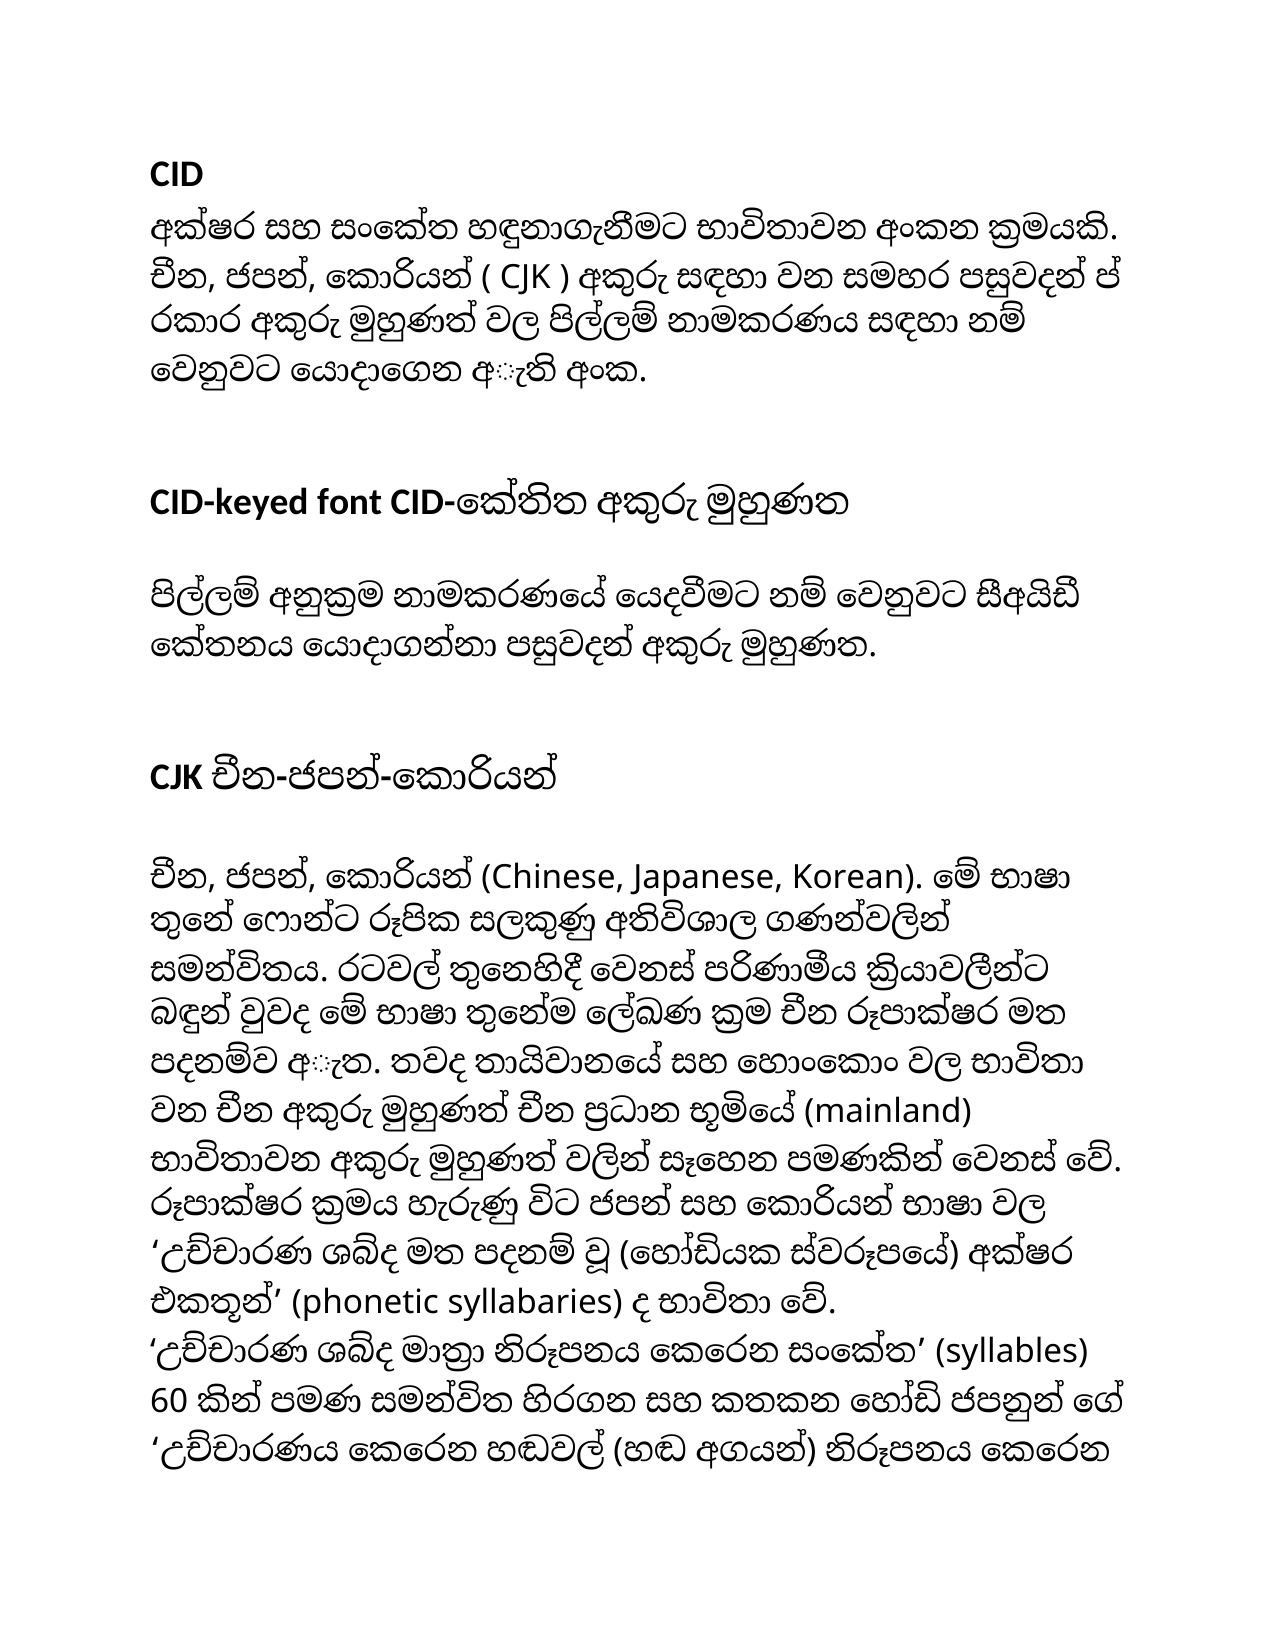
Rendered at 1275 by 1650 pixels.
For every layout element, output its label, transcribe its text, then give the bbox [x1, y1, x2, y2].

text පිල්ලම් අනුක්‍රම නාමකරණයේ යෙදවීමට නම් වෙනුවට සීඅයිඩී කේතනය යොදාගන්නා පසුවදන් අකුරු මුහුණත. [150, 578, 1125, 670]
text රූපාක්ෂර ක්‍රමය හැරුණු විට ජපන් සහ කොරියන් භාෂා වල ‘උච්චාරණ ශබ්ද මත පදනම් වූ (හෝඩියක ස්වරූපයේ) අක්ෂර එකතූන්’ (phonetic syllabaries) ද භාවිතා වේ. [150, 1185, 1125, 1327]
subtitle CJK චීන-ජපන්-කොරියන් [150, 753, 1125, 799]
text ‘උච්චාරණ ශබ්ද මාත්‍රා නිරූපනය කෙරෙන සංකේත’ (syllables) 60 කින් පමණ සමන්විත හිරගන සහ කතකන හෝඩි ජපනුන් ගේ ‘උච්චාරණය කෙරෙන හඬවල් (හඬ අගයන්) නිරූපනය කෙරෙන [150, 1327, 1125, 1475]
subtitle CID-keyed font CID-කේතිත අකුරු මුහුණත [150, 478, 1125, 524]
subtitle CID [150, 150, 1125, 196]
text අක්ෂර සහ සංකේත හඳුනාගැනීමට භාවිතාවන අංකන ක්‍රමයකි. චීන, ජපන්, කොරියන් ( CJK ) අකුරු සඳහා වන සමහර පසුවදන් ප්‍රකාර අකුරු මුහුණත් වල පිල්ලම් නාමකරණය සඳහා නම් වෙනුවට යොදාගෙන අැති අංක. [150, 204, 1125, 395]
text චීන, ජපන්, කොරියන් (Chinese, Japanese, Korean). මේ භාෂා තුනේ ෆොන්ට රූපික සලකුණු අතිවිශාල ගණන්වලින් සමන්විතය. රටවල් තුනෙහිදී වෙනස් පරිණාමීය ක්‍රියාවලීන්ට බඳුන් වුවද මේ භාෂා තුනේම ලේඛණ ක්‍රම චීන රූපාක්ෂර මත පදනම්ව අැත. තවද තායිවානයේ සහ හොංකොං වල භාවිතා වන චීන අකුරු මුහුණත් චීන ප්‍රධාන භූමියේ (mainland) භාවිතාවන අකුරු මුහුණත් වලින් සෑහෙන පමණකින් වෙනස් වේ. [150, 853, 1125, 1185]
